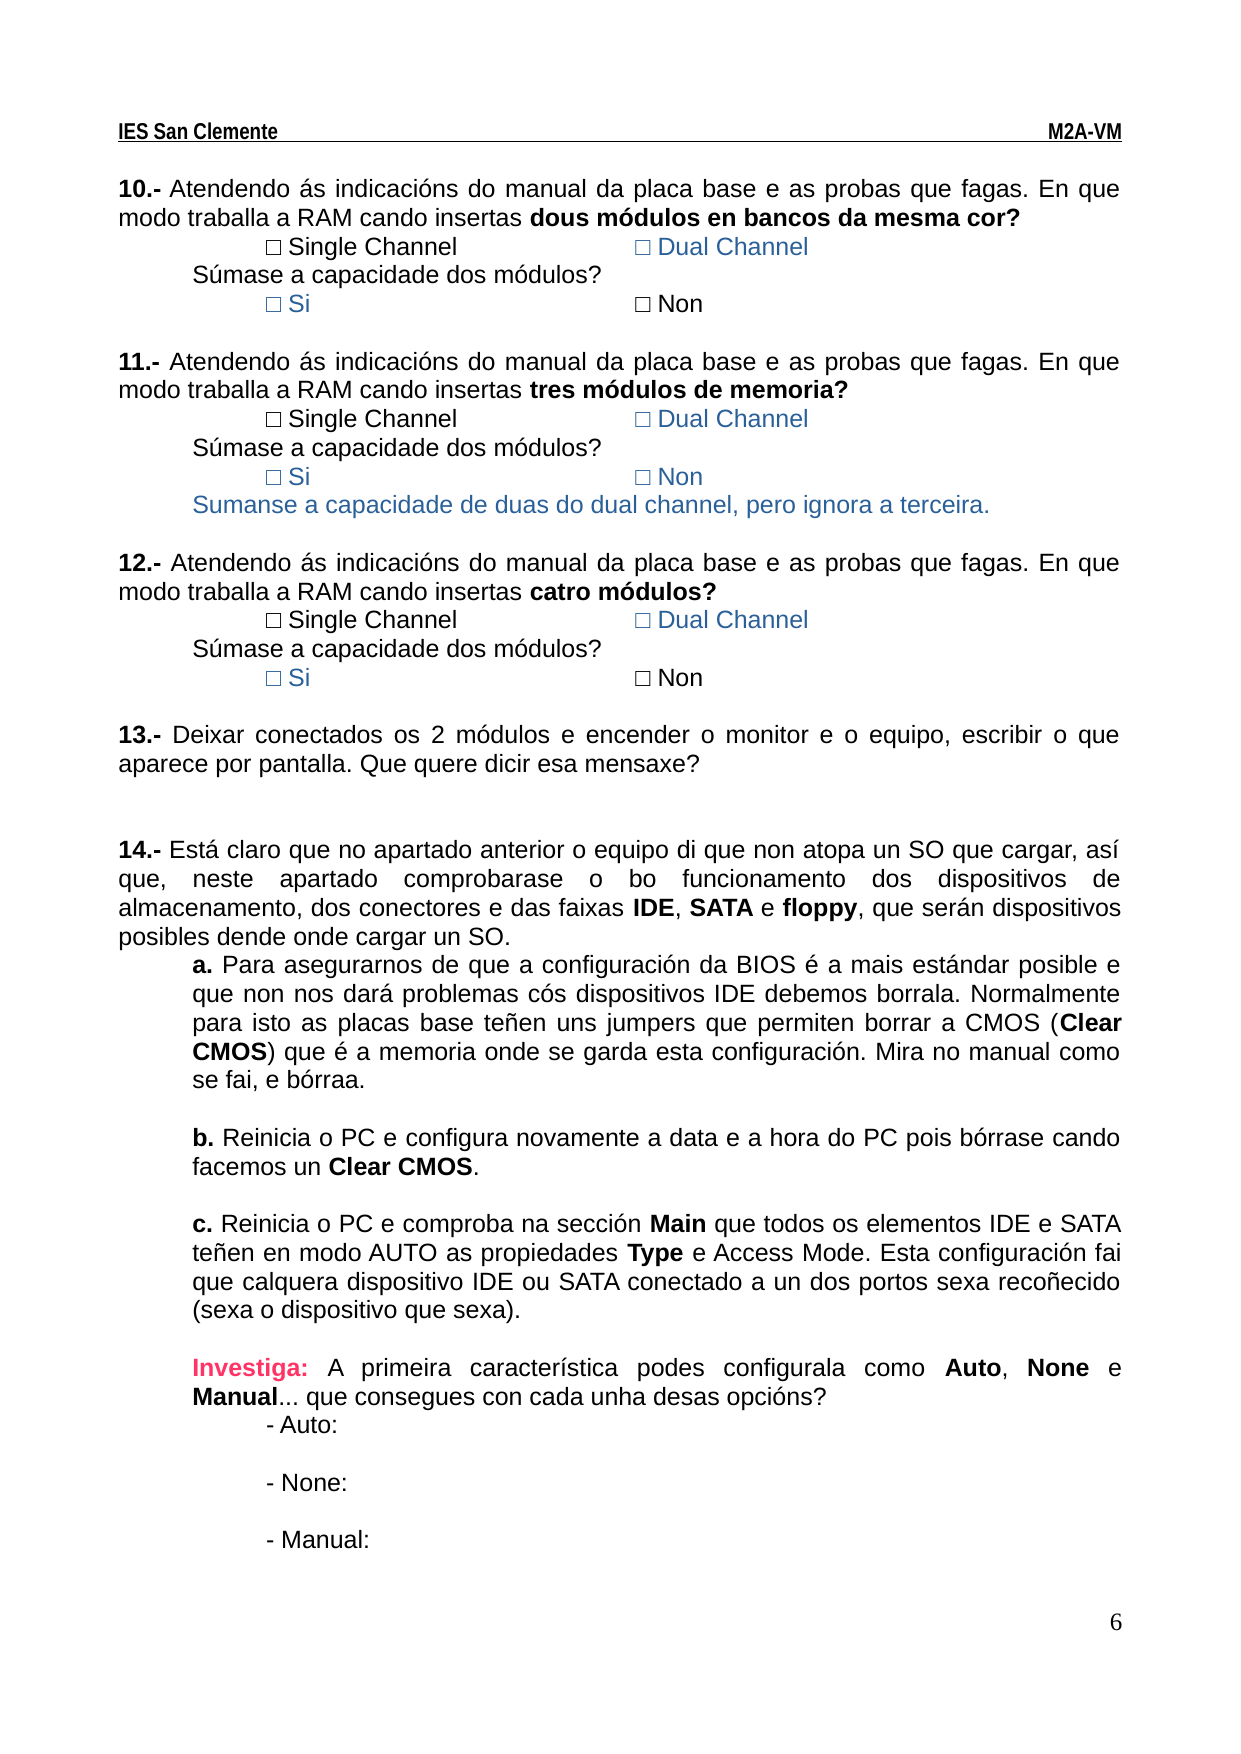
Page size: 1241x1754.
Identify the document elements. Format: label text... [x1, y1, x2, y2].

text Súmase a capacidade dos módulos? [118, 433, 1122, 461]
text 11.- Atendendo ás indicacións do manual da placa base e as probas que fagas. En que modo traballa a RAM cando insertas tres módulos de memoria? [118, 346, 1122, 404]
text - None: [118, 1468, 1122, 1496]
text - Auto: [118, 1410, 1122, 1439]
text Investiga: A primeira característica podes configurala como Auto, None e Manual... que consegues con cada unha desas opcións? [192, 1353, 1122, 1410]
text - Manual: [118, 1525, 1122, 1554]
text ⁯□ Single Channel ⁯□ Dual Channel [118, 404, 1122, 433]
text a. Para asegurarnos de que a configuración da BIOS é a mais estándar posible e que non nos dará problemas cós dispositivos IDE debemos borrala. Normalmente para isto as placas base teñen uns jumpers que permiten borrar a CMOS (Clear CMOS) que é a memoria onde se garda esta configuración. Mira no manual como se fai, e bórraa. [192, 950, 1122, 1094]
text b. Reinicia o PC e configura novamente a data e a hora do PC pois bórrase cando facemos un Clear CMOS. [192, 1123, 1122, 1180]
text ⁯□ Single Channel ⁯□ Dual Channel [118, 605, 1122, 634]
text Sumanse a capacidade de duas do dual channel, pero ignora a terceira. [118, 490, 1122, 519]
text □ Single Channel ⁯□ Dual Channel [118, 231, 1122, 260]
text □ Si ⁯□ Non [118, 461, 1122, 490]
text Súmase a capacidade dos módulos? [118, 634, 1122, 663]
text 12.- Atendendo ás indicacións do manual da placa base e as probas que fagas. En que modo traballa a RAM cando insertas catro módulos? [118, 548, 1122, 605]
text Súmase a capacidade dos módulos? [118, 260, 1122, 289]
text 13.- Deixar conectados os 2 módulos e encender o monitor e o equipo, escribir o que aparece por pantalla. Que quere dicir esa mensaxe? [118, 720, 1122, 778]
text c. Reinicia o PC e comproba na sección Main que todos os elementos IDE e SATA teñen en modo AUTO as propiedades Type e Access Mode. Esta configuración fai que calquera dispositivo IDE ou SATA conectado a un dos portos sexa recoñecido (sexa o dispositivo que sexa). [192, 1209, 1122, 1324]
text 14.- Está claro que no apartado anterior o equipo di que non atopa un SO que cargar, así que, neste apartado comprobarase o bo funcionamento dos dispositivos de almacenamento, dos conectores e das faixas IDE, SATA e floppy, que serán dispositivos posibles dende onde cargar un SO. [118, 835, 1122, 950]
text ⁯□ Si ⁯□ Non [118, 663, 1122, 691]
text 10.- Atendendo ás indicacións do manual da placa base e as probas que fagas. En que modo traballa a RAM cando insertas dous módulos en bancos da mesma cor? [118, 174, 1122, 231]
text ⁯□ Si ⁯□ Non [118, 289, 1122, 318]
